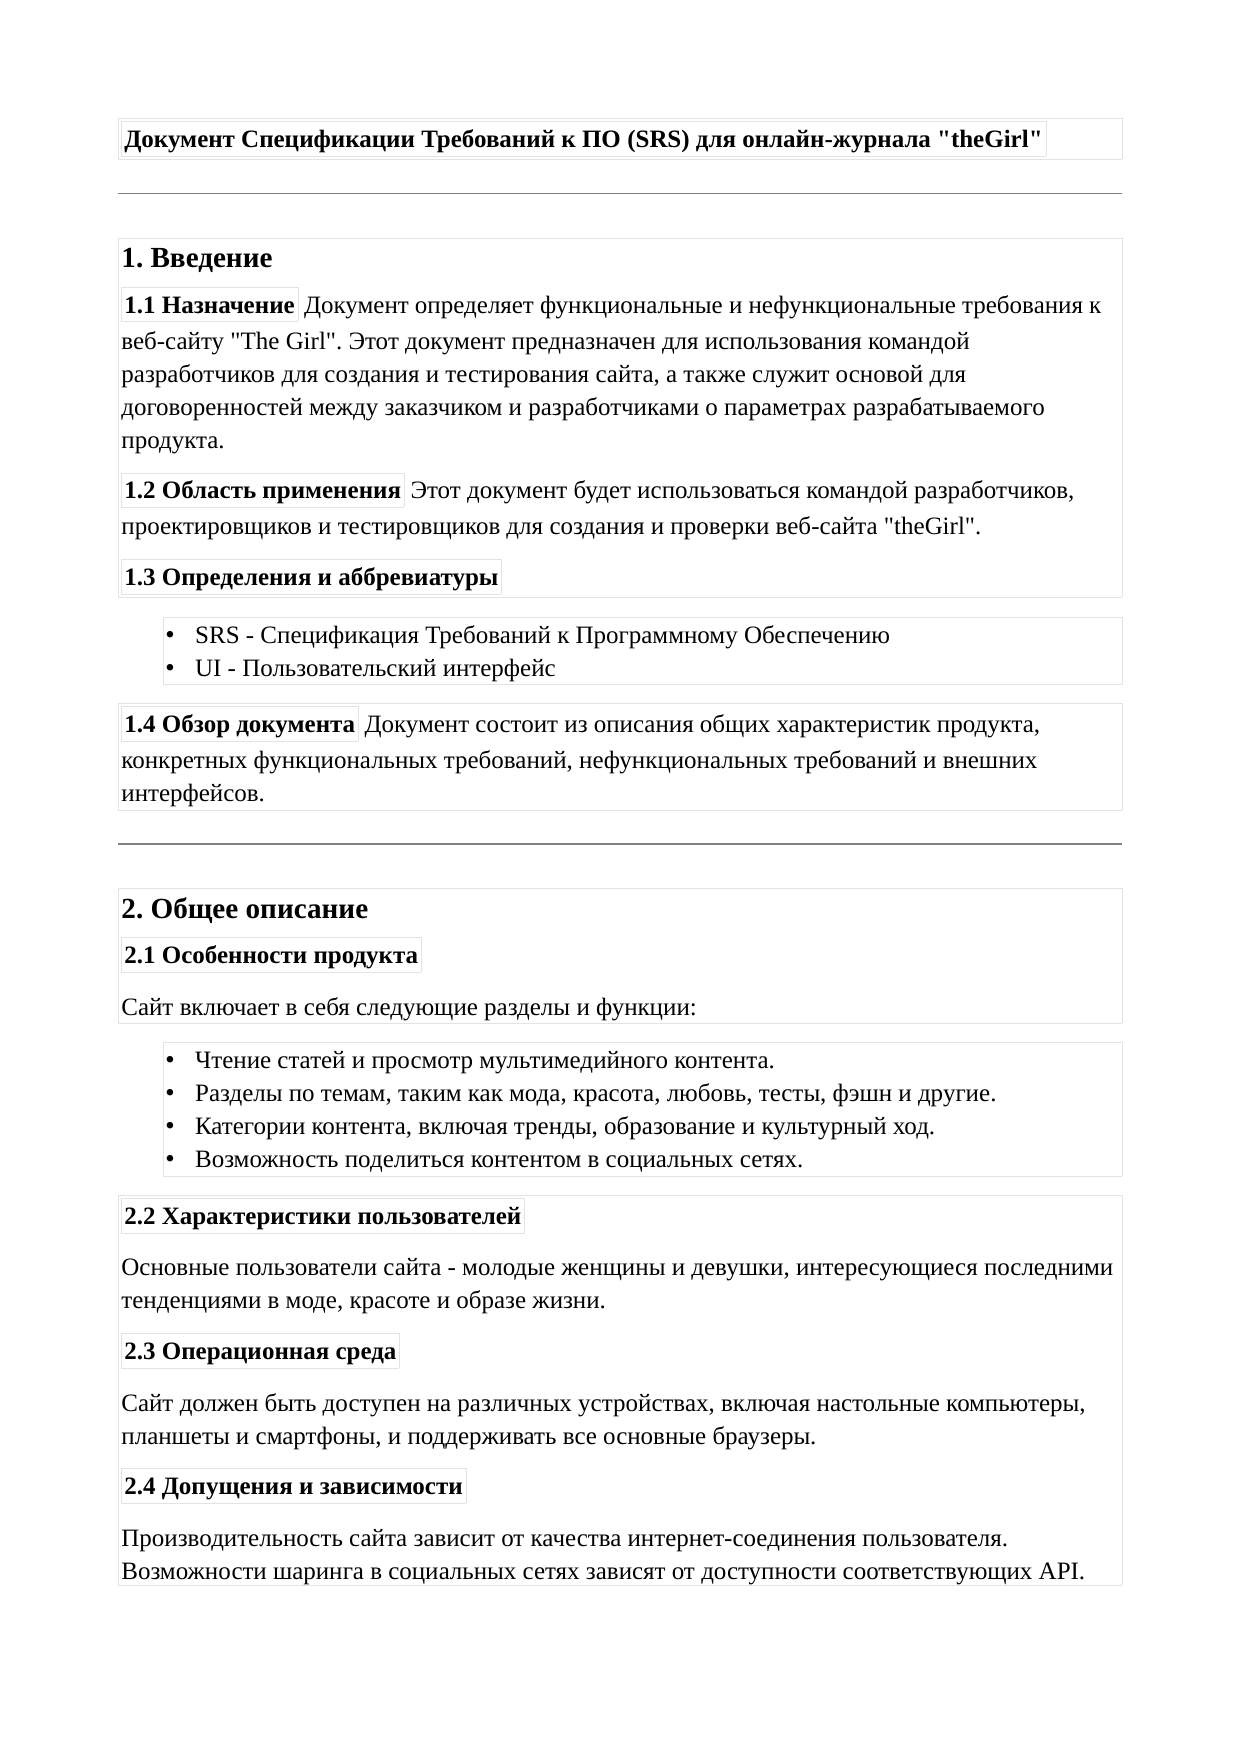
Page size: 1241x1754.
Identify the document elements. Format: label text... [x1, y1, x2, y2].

text Документ Спецификации Требований к ПО (SRS) для онлайн-журнала "theGirl" [119, 119, 1122, 159]
list Возможность поделиться контентом в социальных сетях. [164, 1141, 1122, 1176]
text 2.4 Допущения и зависимости [119, 1465, 1122, 1503]
text Основные пользователи сайта - молодые женщины и девушки, интересующиеся последними тенденциями в моде, красоте и образе жизни. [119, 1249, 1122, 1314]
list Чтение статей и просмотр мультимедийного контента. [164, 1043, 1122, 1074]
text Производительность сайта зависит от качества интернет-соединения пользователя. Возможности шаринга в социальных сетях зависят от доступности соответствующих API. [119, 1520, 1122, 1585]
subtitle 1. Введение [119, 239, 1122, 274]
text 2.3 Операционная среда [119, 1330, 1122, 1368]
text 1.1 Назначение Документ определяет функциональные и нефункциональные требования к веб-сайту "The Girl". Этот документ предназначен для использования командой разработчиков для создания и тестирования сайта, а также служит основой для договоренностей между заказчиком и разработчиками о параметрах разрабатываемого продукта. [119, 284, 1122, 453]
text 1.4 Обзор документа Документ состоит из описания общих характеристик продукта, конкретных функциональных требований, нефункциональных требований и внешних интерфейсов. [119, 704, 1122, 810]
text 1.3 Определения и аббревиатуры [119, 556, 1122, 597]
list SRS - Спецификация Требований к Программному Обеспечению [164, 618, 1122, 648]
list Разделы по темам, таким как мода, красота, любовь, тесты, фэшн и другие. [164, 1075, 1122, 1107]
subtitle 2. Общее описание [119, 889, 1122, 924]
list Категории контента, включая тренды, образование и культурный ход. [164, 1108, 1122, 1140]
text 2.2 Характеристики пользователей [119, 1196, 1122, 1233]
text 1.2 Область применения Этот документ будет использоваться командой разработчиков, проектировщиков и тестировщиков для создания и проверки веб-сайта "theGirl". [119, 469, 1122, 540]
text 2.1 Особенности продукта [119, 934, 1122, 972]
text Сайт включает в себя следующие разделы и функции: [119, 988, 1122, 1023]
list UI - Пользовательский интерфейс [164, 650, 1122, 684]
text Сайт должен быть доступен на различных устройствах, включая настольные компьютеры, планшеты и смартфоны, и поддерживать все основные браузеры. [119, 1385, 1122, 1449]
